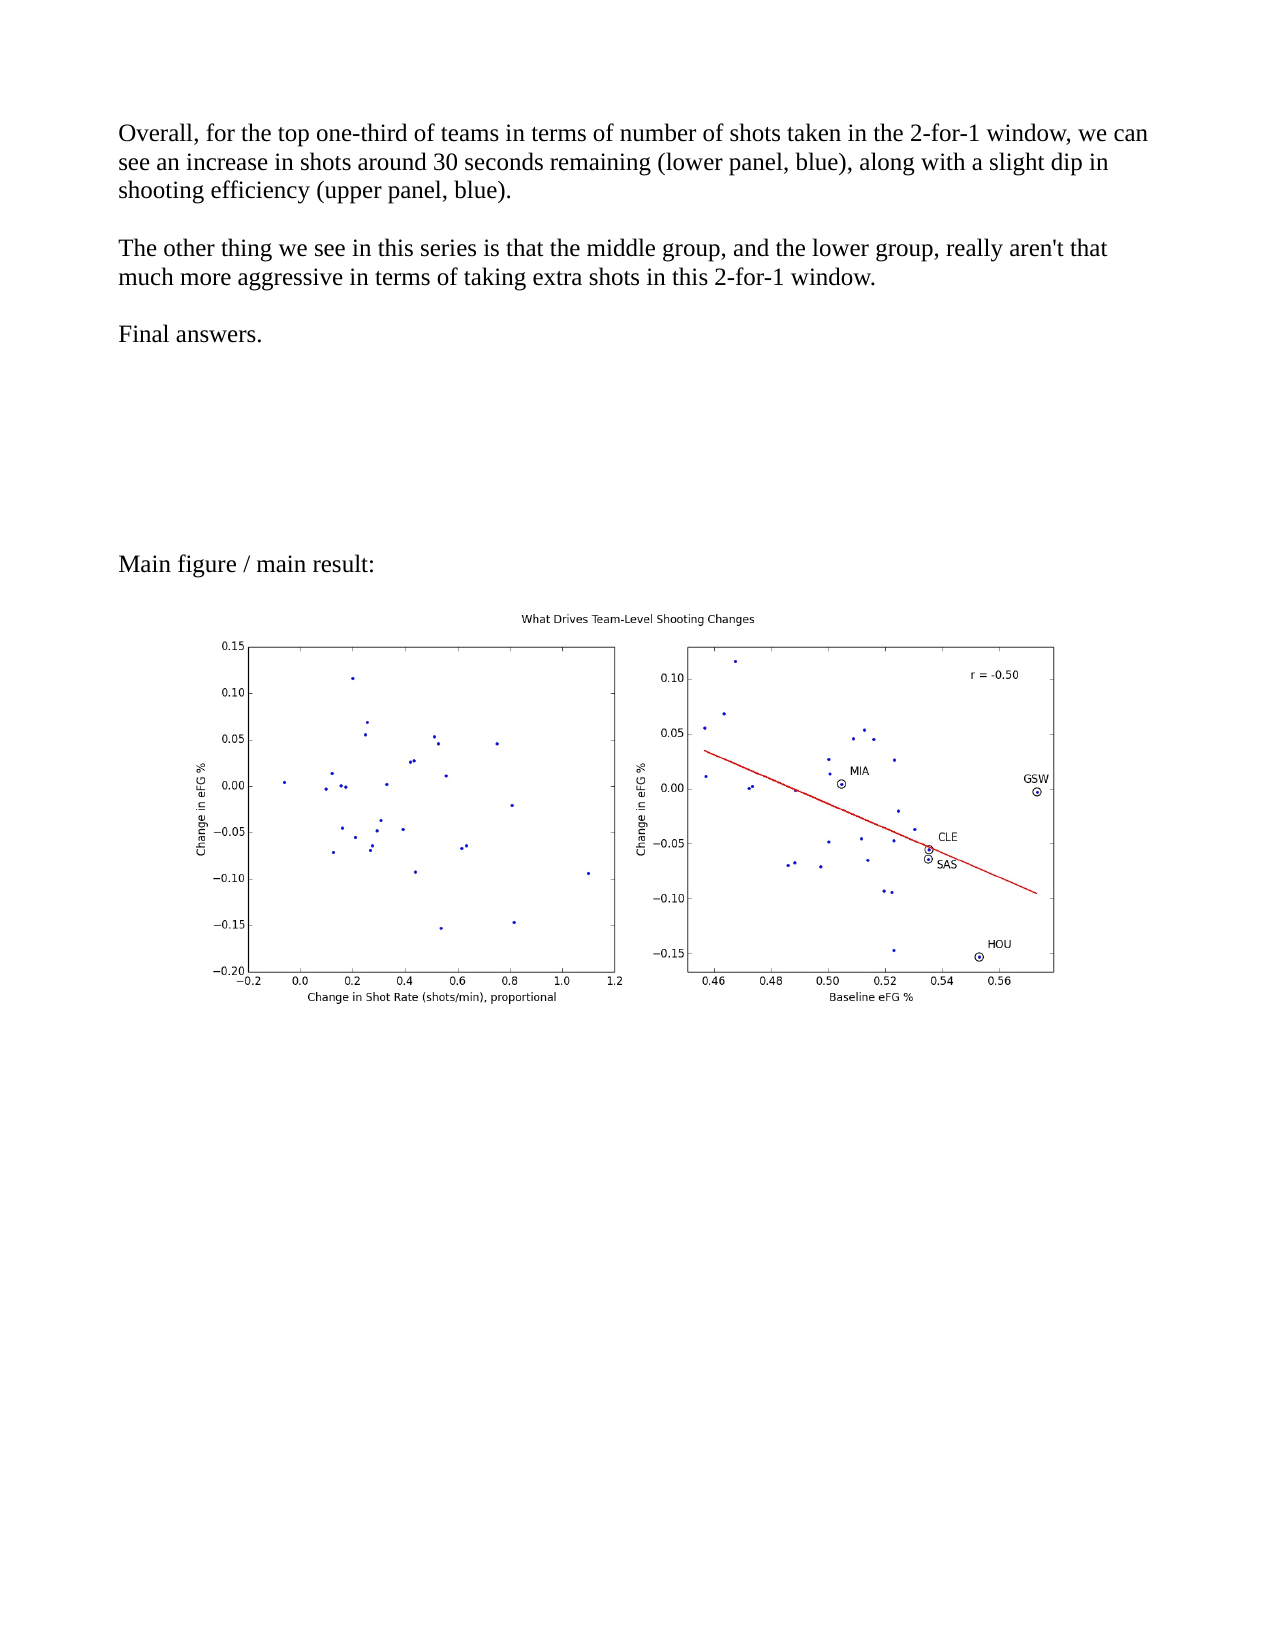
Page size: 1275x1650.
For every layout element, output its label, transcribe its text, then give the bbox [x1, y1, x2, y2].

picture [118, 606, 1157, 1012]
text Overall, for the top one-third of teams in terms of number of shots taken in the 2-for-1 window, we can see an increase in shots around 30 seconds remaining (lower panel, blue), along with a slight dip in shooting efficiency (upper panel, blue). [118, 118, 1157, 204]
text Final answers. [118, 319, 1157, 348]
text Main figure / main result: [118, 549, 1157, 578]
text The other thing we see in this series is that the middle group, and the lower group, really aren't that much more aggressive in terms of taking extra shots in this 2-for-1 window. [118, 233, 1157, 291]
